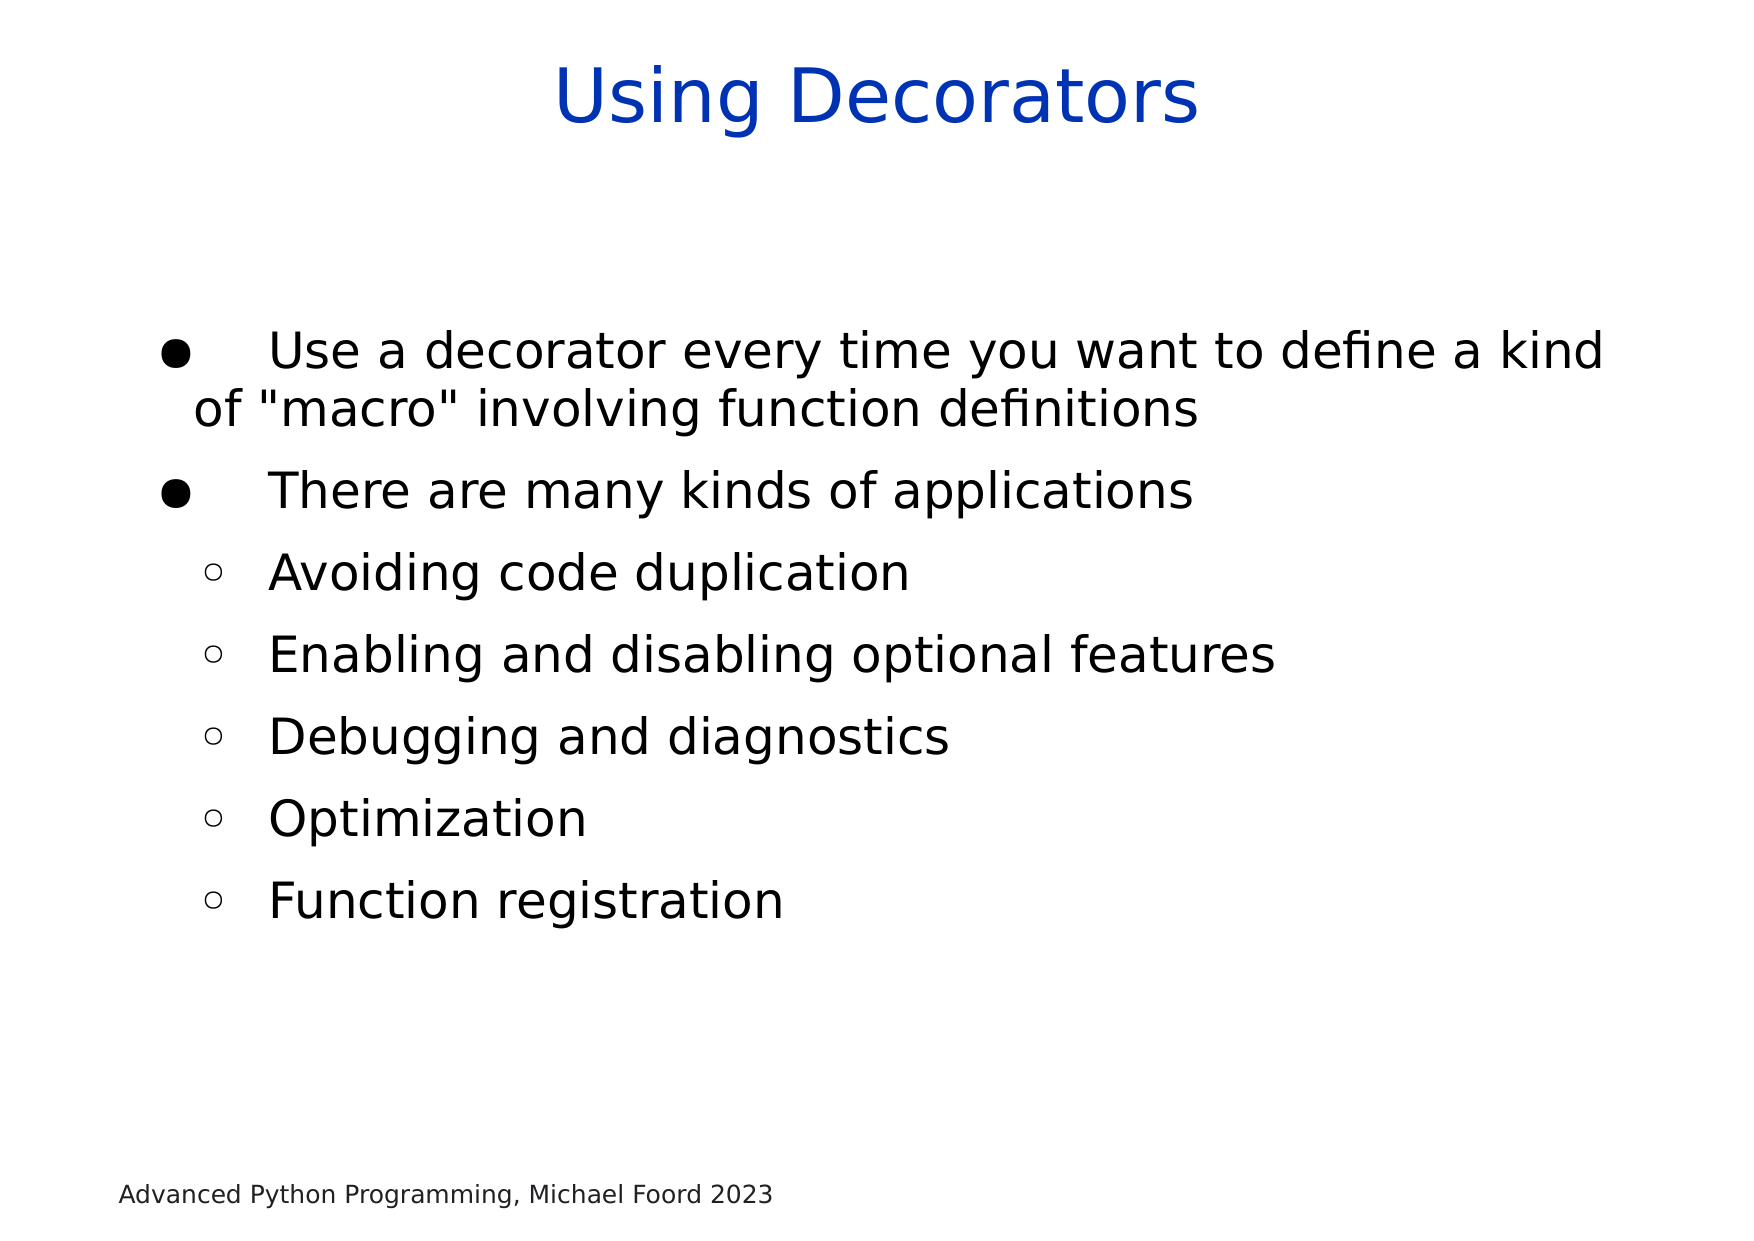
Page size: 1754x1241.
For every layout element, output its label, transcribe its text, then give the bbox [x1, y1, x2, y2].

list Optimization [193, 790, 1636, 848]
list Use a decorator every time you want to define a kind of "macro" involving function definitions [156, 322, 1636, 438]
list There are many kinds of applications [156, 462, 1636, 520]
list Function registration [193, 872, 1636, 930]
list Enabling and disabling optional features [193, 626, 1636, 684]
list Avoiding code duplication [193, 544, 1636, 602]
text Using Decorators [118, 53, 1636, 140]
list Debugging and diagnostics [193, 708, 1636, 766]
